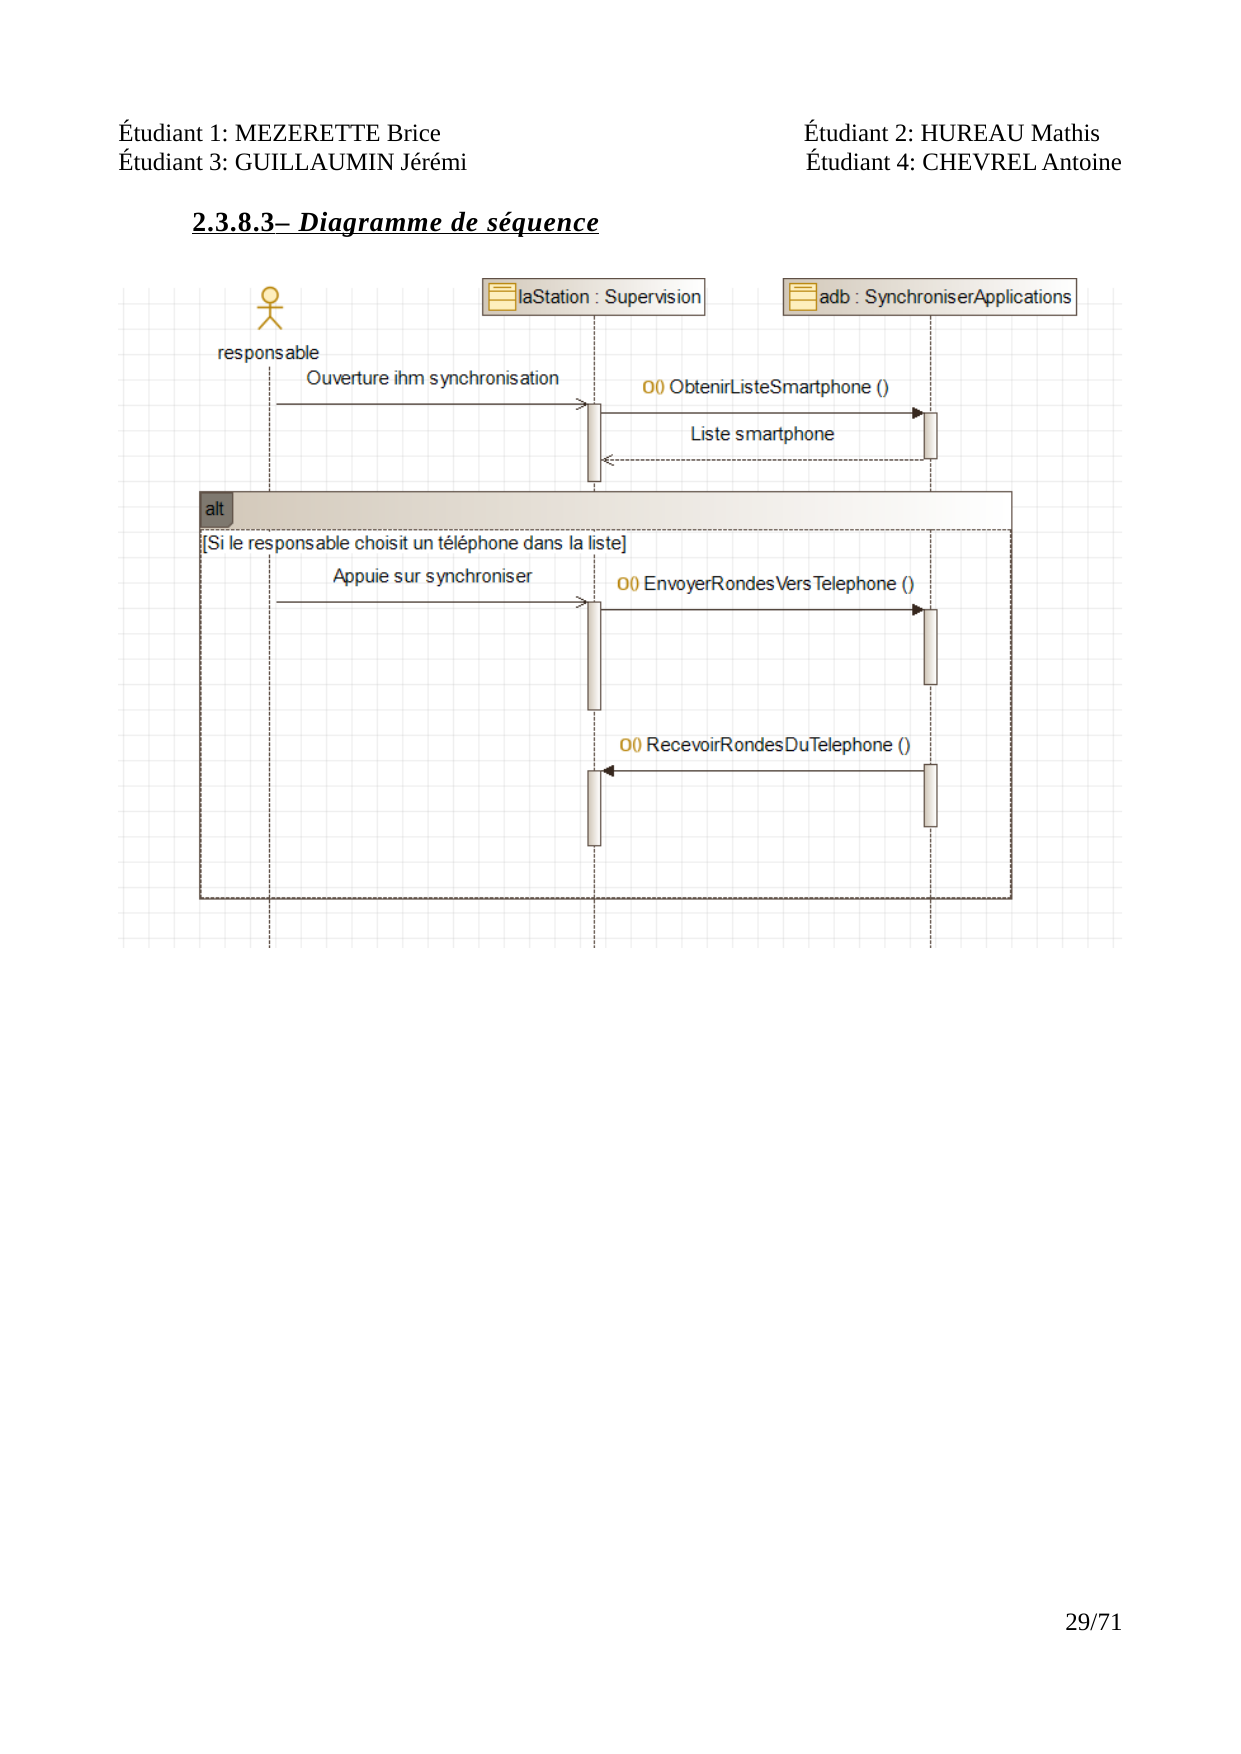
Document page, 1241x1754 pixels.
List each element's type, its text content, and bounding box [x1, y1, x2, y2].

subtitle 2.3.8.3– Diagramme de séquence [118, 205, 1122, 237]
picture [118, 278, 1123, 948]
